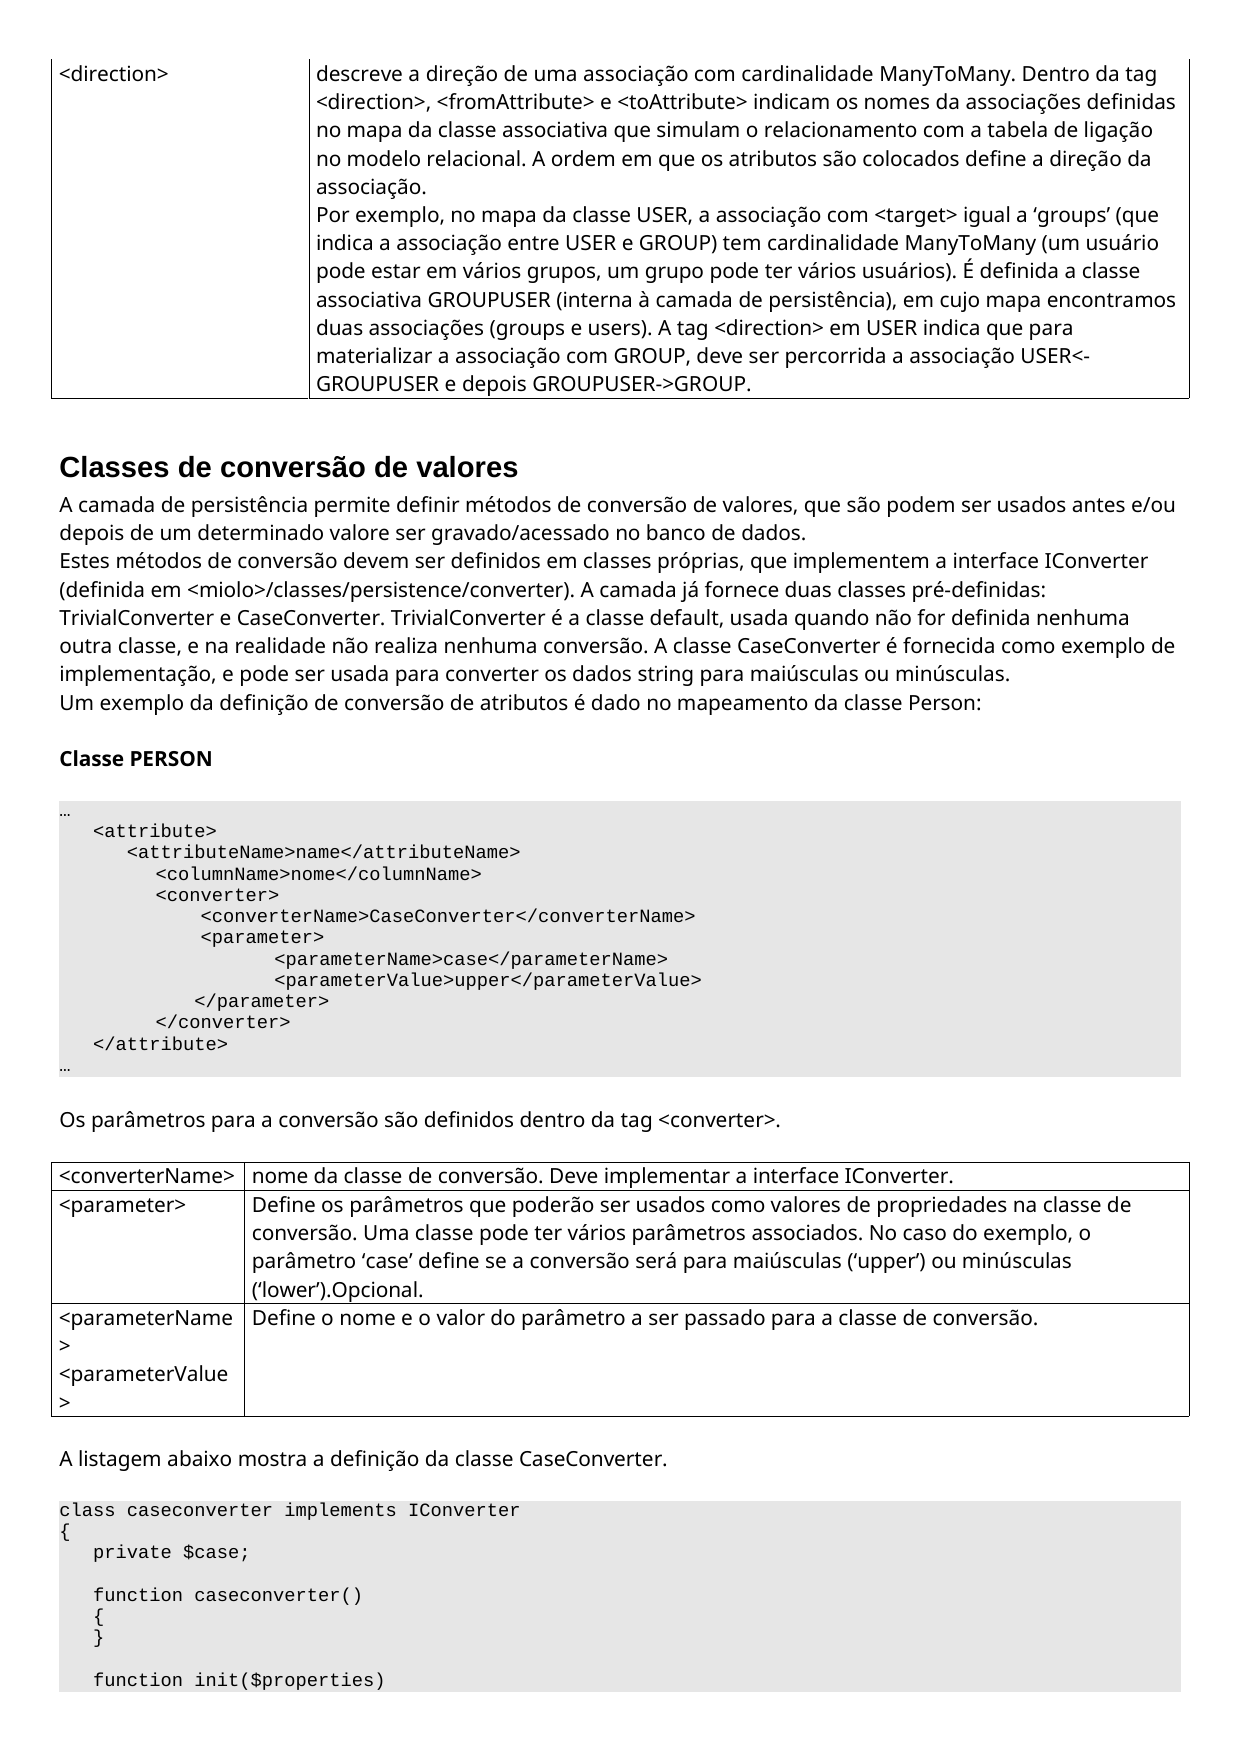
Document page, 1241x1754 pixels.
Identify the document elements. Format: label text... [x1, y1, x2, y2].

text Estes métodos de conversão devem ser definidos em classes próprias, que implementem a interface IConverter (definida em <miolo>/classes/persistence/converter). A camada já fornece duas classes pré-definidas: TrivialConverter e CaseConverter. TrivialConverter é a classe default, usada quando não for definida nenhuma outra classe, e na realidade não realiza nenhuma conversão. A classe CaseConverter é fornecida como exemplo de implementação, e pode ser usada para converter os dados string para maiúsculas ou minúsculas. [59, 547, 1181, 688]
text class caseconverter implements IConverter [59, 1501, 1181, 1522]
table_cell Define o nome e o valor do parâmetro a ser passado para a classe de conversão. [245, 1304, 1189, 1416]
text <parameterValue>upper</parameterValue> [59, 971, 1181, 992]
text <attributeName>name</attributeName> [59, 843, 1181, 864]
subtitle Classes de conversão de valores [59, 451, 1181, 484]
text <columnName>nome</columnName> [59, 864, 1181, 886]
table_cell descreve a direção de uma associação com cardinalidade ManyToMany. Dentro da tag <direction>, <fromAttribute> e <toAttribute> indicam os nomes da associações definidas no mapa da classe associativa que simulam o relacionamento com a tabela de ligação no modelo relacional. A ordem em que os atributos são colocados define a direção da associação. Por exemplo, no mapa da classe USER, a associação com <target> igual a ‘groups’ (que indica a associação entre USER e GROUP) tem cardinalidade ManyToMany (um usuário pode estar em vários grupos, um grupo pode ter vários usuários). É definida a classe associativa GROUPUSER (interna à camada de persistência), em cujo mapa encontramos duas associações (groups e users). A tag <direction> em USER indica que para materializar a associação com GROUP, deve ser percorrida a associação USER<-GROUPUSER e depois GROUPUSER->GROUP. [310, 59, 1189, 398]
text A camada de persistência permite definir métodos de conversão de valores, que são podem ser usados antes e/ou depois de um determinado valore ser gravado/acessado no banco de dados. [59, 490, 1181, 547]
table_cell <parameter> [52, 1191, 244, 1303]
table_cell <direction> [52, 59, 308, 398]
text Um exemplo da definição de conversão de atributos é dado no mapeamento da classe Person: [59, 688, 1181, 716]
text function init($properties) [59, 1671, 1181, 1692]
text A listagem abaixo mostra a definição da classe CaseConverter. [59, 1444, 1181, 1472]
text </attribute> [59, 1034, 1181, 1056]
text <attribute> [59, 822, 1181, 843]
text </parameter> [59, 992, 1181, 1013]
text <converter> [59, 886, 1181, 907]
text { [59, 1607, 1181, 1628]
table_header nome da classe de conversão. Deve implementar a interface IConverter. [245, 1163, 1189, 1190]
text Classe PERSON [59, 744, 1181, 772]
text … [59, 1056, 1181, 1077]
table_header <converterName> [52, 1163, 244, 1190]
table_cell <parameterName> <parameterValue> [52, 1304, 244, 1416]
text { [59, 1522, 1181, 1543]
text } [59, 1628, 1181, 1649]
text private $case; [59, 1543, 1181, 1564]
table_cell Define os parâmetros que poderão ser usados como valores de propriedades na classe de conversão. Uma classe pode ter vários parâmetros associados. No caso do exemplo, o parâmetro ‘case’ define se a conversão será para maiúsculas (‘upper’) ou minúsculas (‘lower’).Opcional. [245, 1191, 1189, 1303]
text <parameterName>case</parameterName> [59, 949, 1181, 971]
text … [59, 801, 1181, 822]
text <converterName>CaseConverter</converterName> [59, 907, 1181, 928]
text function caseconverter() [59, 1586, 1181, 1607]
text </converter> [59, 1013, 1181, 1034]
text Os parâmetros para a conversão são definidos dentro da tag <converter>. [59, 1105, 1181, 1133]
text <parameter> [59, 928, 1181, 949]
